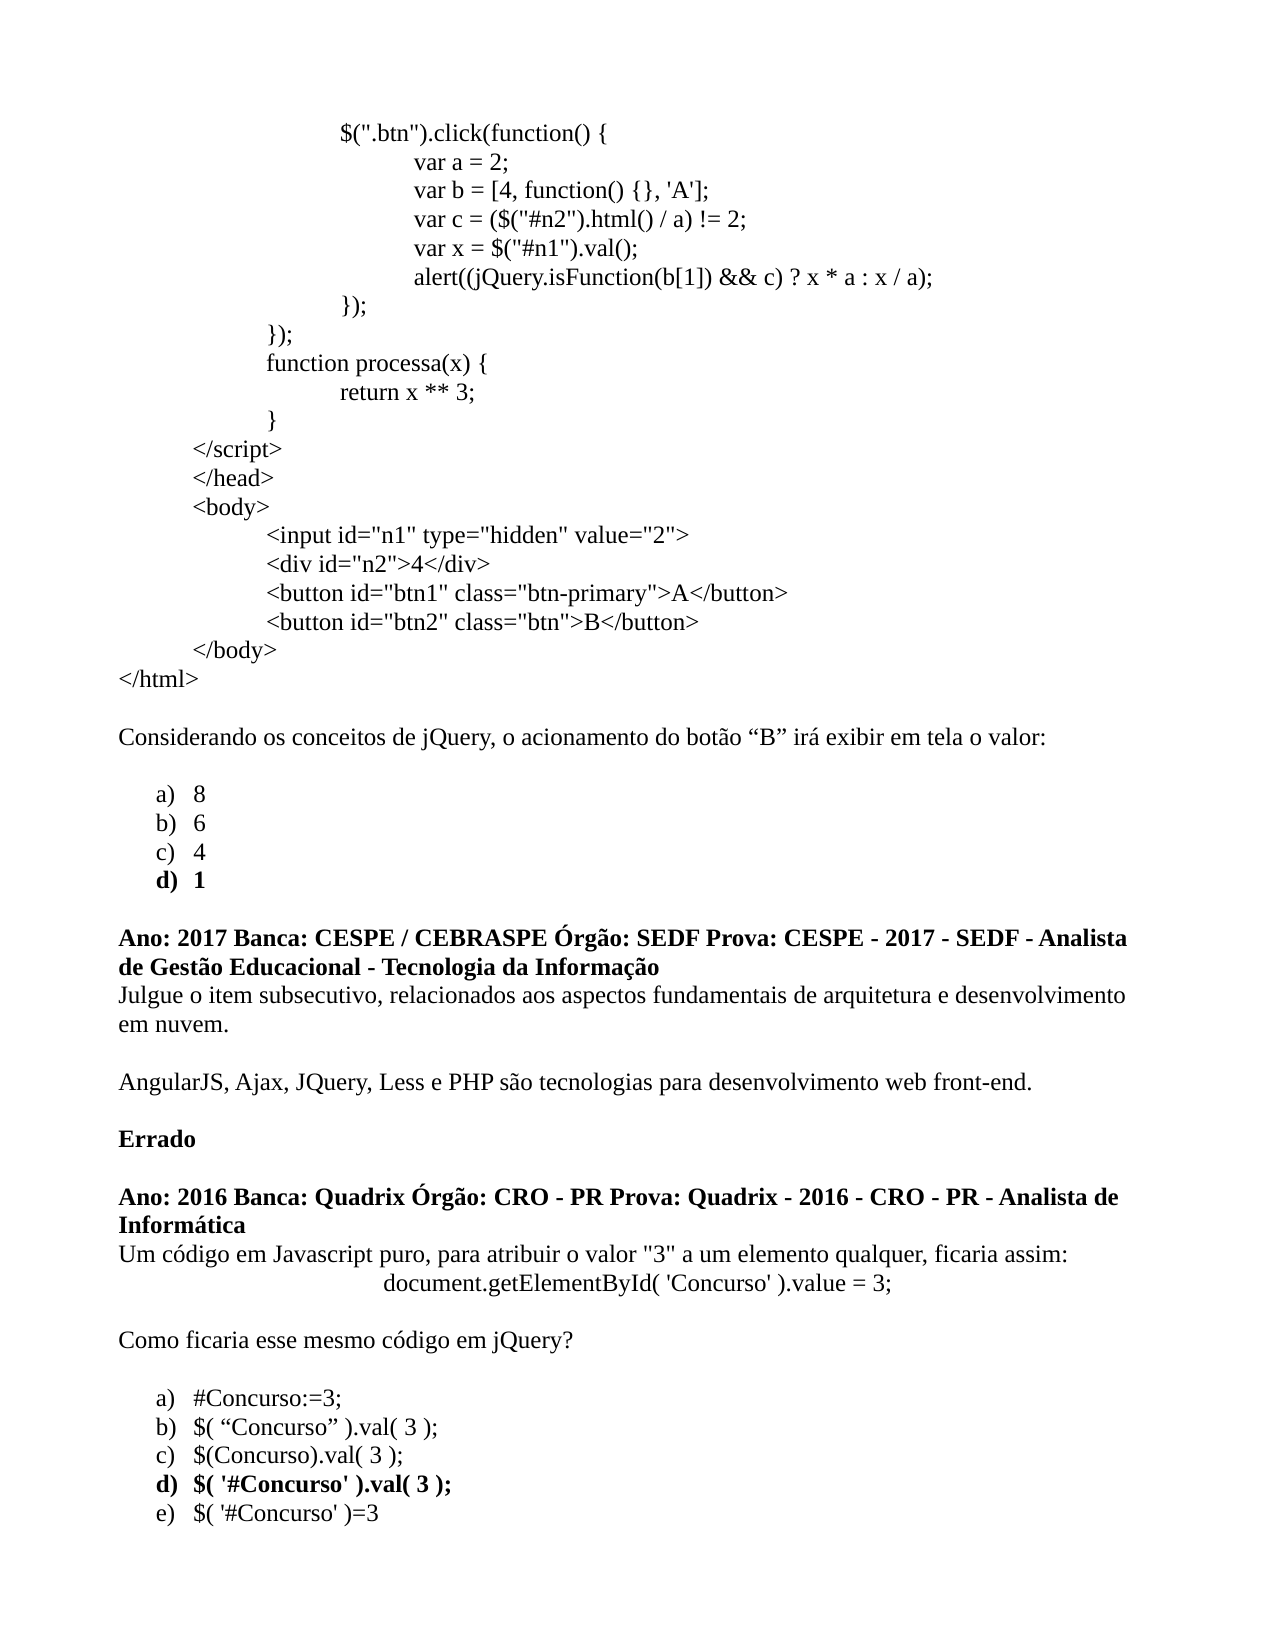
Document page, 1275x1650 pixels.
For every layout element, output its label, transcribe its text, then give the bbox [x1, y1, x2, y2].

text var c = ($("#n2").html() / a) != 2; [118, 204, 1157, 233]
list $( '#Concurso' )=3 [156, 1498, 1157, 1527]
list $( “Concurso” ).val( 3 ); [156, 1412, 1157, 1441]
text $(".btn").click(function() { [118, 118, 1157, 147]
text document.getElementById( 'Concurso' ).value = 3; [118, 1268, 1157, 1297]
text Considerando os conceitos de jQuery, o acionamento do botão “B” irá exibir em tela o valor: [118, 722, 1157, 751]
text </head> [118, 463, 1157, 492]
list 8 [156, 779, 1157, 808]
text }); [118, 291, 1157, 319]
text <button id="btn2" class="btn">B</button> [118, 607, 1157, 636]
text var a = 2; [118, 147, 1157, 176]
text Ano: 2017 Banca: CESPE / CEBRASPE Órgão: SEDF Prova: CESPE - 2017 - SEDF - Analista de Gestão Educacional - Tecnologia da Informação [118, 923, 1157, 981]
text function processa(x) { [118, 348, 1157, 377]
text AngularJS, Ajax, JQuery, Less e PHP são tecnologias para desenvolvimento web front-end. [118, 1067, 1157, 1096]
text }); [118, 319, 1157, 348]
text Julgue o item subsecutivo, relacionados aos aspectos fundamentais de arquitetura e desenvolvimento em nuvem. [118, 981, 1157, 1038]
text <input id="n1" type="hidden" value="2"> [118, 521, 1157, 549]
text Um código em Javascript puro, para atribuir o valor "3" a um elemento qualquer, ficaria assim: [118, 1239, 1157, 1268]
list 4 [156, 837, 1157, 866]
text var b = [4, function() {}, 'A']; [118, 176, 1157, 204]
text <div id="n2">4</div> [118, 549, 1157, 578]
text Ano: 2016 Banca: Quadrix Órgão: CRO - PR Prova: Quadrix - 2016 - CRO - PR - Analista de Informática [118, 1182, 1157, 1239]
text <body> [118, 492, 1157, 521]
text </script> [118, 434, 1157, 463]
text var x = $("#n1").val(); [118, 233, 1157, 262]
text </body> [118, 636, 1157, 664]
list #Concurso:=3; [156, 1383, 1157, 1412]
list 6 [156, 808, 1157, 837]
list 1 [156, 866, 1157, 894]
text <button id="btn1" class="btn-primary">A</button> [118, 578, 1157, 607]
text alert((jQuery.isFunction(b[1]) && c) ? x * a : x / a); [118, 262, 1157, 291]
list $(Concurso).val( 3 ); [156, 1441, 1157, 1469]
text Errado [118, 1124, 1157, 1153]
text </html> [118, 664, 1157, 693]
text } [118, 406, 1157, 434]
list $( '#Concurso' ).val( 3 ); [156, 1469, 1157, 1498]
text Como ficaria esse mesmo código em jQuery? [118, 1326, 1157, 1354]
text return x ** 3; [118, 377, 1157, 406]
